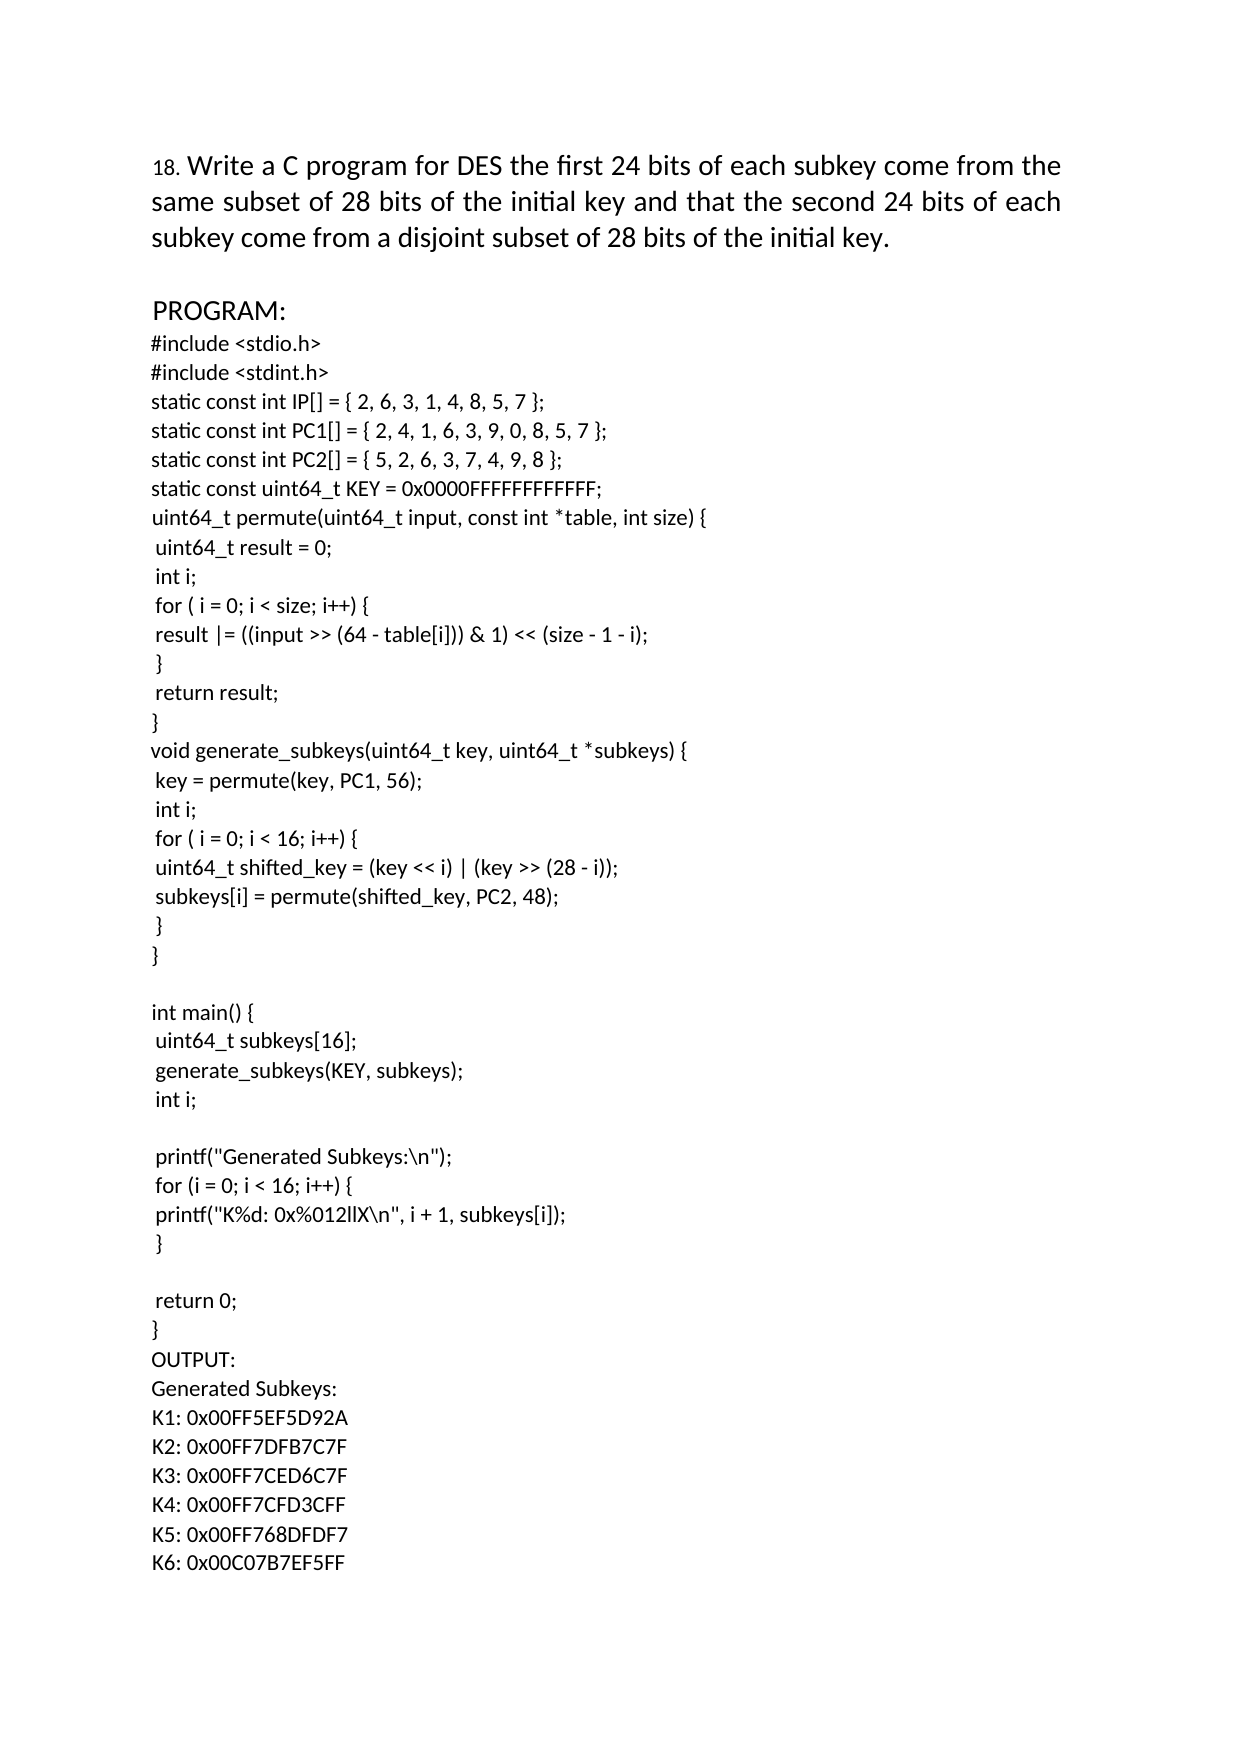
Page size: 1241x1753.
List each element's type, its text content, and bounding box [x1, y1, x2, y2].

text #include <stdio.h> [150, 329, 1097, 357]
text static const int PC2[] = { 5, 2, 6, 3, 7, 4, 9, 8 }; [151, 445, 1097, 473]
text } [151, 941, 1097, 969]
text K5: 0x00FF768DFDF7 [152, 1520, 1097, 1548]
text 18. Write a C program for DES the first 24 bits of each subkey come from the same subset of 28 bits of the initial key and that the second 24 bits of each subkey come from a disjoint subset of 28 bits of the initial key. [151, 147, 1063, 255]
text K4: 0x00FF7CFD3CFF [152, 1491, 1097, 1518]
text #include <stdint.h> [150, 358, 1097, 386]
text K1: 0x00FF5EF5D92A [152, 1403, 1097, 1431]
text void generate_subkeys(uint64_t key, uint64_t *subkeys) { [150, 737, 1097, 764]
text K6: 0x00C07B7EF5FF [152, 1548, 1097, 1576]
text OUTPUT: [151, 1345, 1097, 1373]
text subkeys[i] = permute(shifted_key, PC2, 48); [150, 882, 1097, 910]
text } [151, 708, 1097, 736]
text PROGRAM: [152, 292, 1097, 327]
text for ( i = 0; i < size; i++) { [150, 591, 1097, 619]
text int i; [150, 1085, 1097, 1113]
text return 0; [150, 1287, 1097, 1315]
text static const int IP[] = { 2, 6, 3, 1, 4, 8, 5, 7 }; [151, 387, 1097, 415]
text generate_subkeys(KEY, subkeys); [150, 1056, 1097, 1084]
text static const uint64_t KEY = 0x0000FFFFFFFFFFFF; [151, 474, 1097, 502]
text uint64_t subkeys[16]; [150, 1027, 1097, 1055]
text result |= ((input >> (64 - table[i])) & 1) << (size - 1 - i); [150, 620, 1097, 648]
text K2: 0x00FF7DFB7C7F [152, 1432, 1097, 1460]
text } [151, 1316, 1097, 1343]
text } [150, 649, 1097, 677]
text for ( i = 0; i < 16; i++) { [150, 824, 1097, 852]
text printf("K%d: 0x%012llX\n", i + 1, subkeys[i]); [150, 1200, 1097, 1228]
text return result; [150, 678, 1097, 706]
text static const int PC1[] = { 2, 4, 1, 6, 3, 9, 0, 8, 5, 7 }; [151, 416, 1097, 444]
text Generated Subkeys: [151, 1374, 1097, 1402]
text K3: 0x00FF7CED6C7F [152, 1461, 1097, 1489]
text for (i = 0; i < 16; i++) { [150, 1171, 1097, 1199]
text uint64_t permute(uint64_t input, const int *table, int size) { [152, 503, 1097, 531]
text int i; [150, 795, 1097, 823]
text int i; [150, 562, 1097, 590]
text uint64_t shifted_key = (key << i) | (key >> (28 - i)); [150, 853, 1097, 881]
text } [150, 1229, 1097, 1258]
text uint64_t result = 0; [150, 533, 1097, 561]
text key = permute(key, PC1, 56); [150, 766, 1097, 794]
text } [150, 912, 1097, 939]
text int main() { [151, 998, 1097, 1026]
text printf("Generated Subkeys:\n"); [150, 1142, 1097, 1170]
